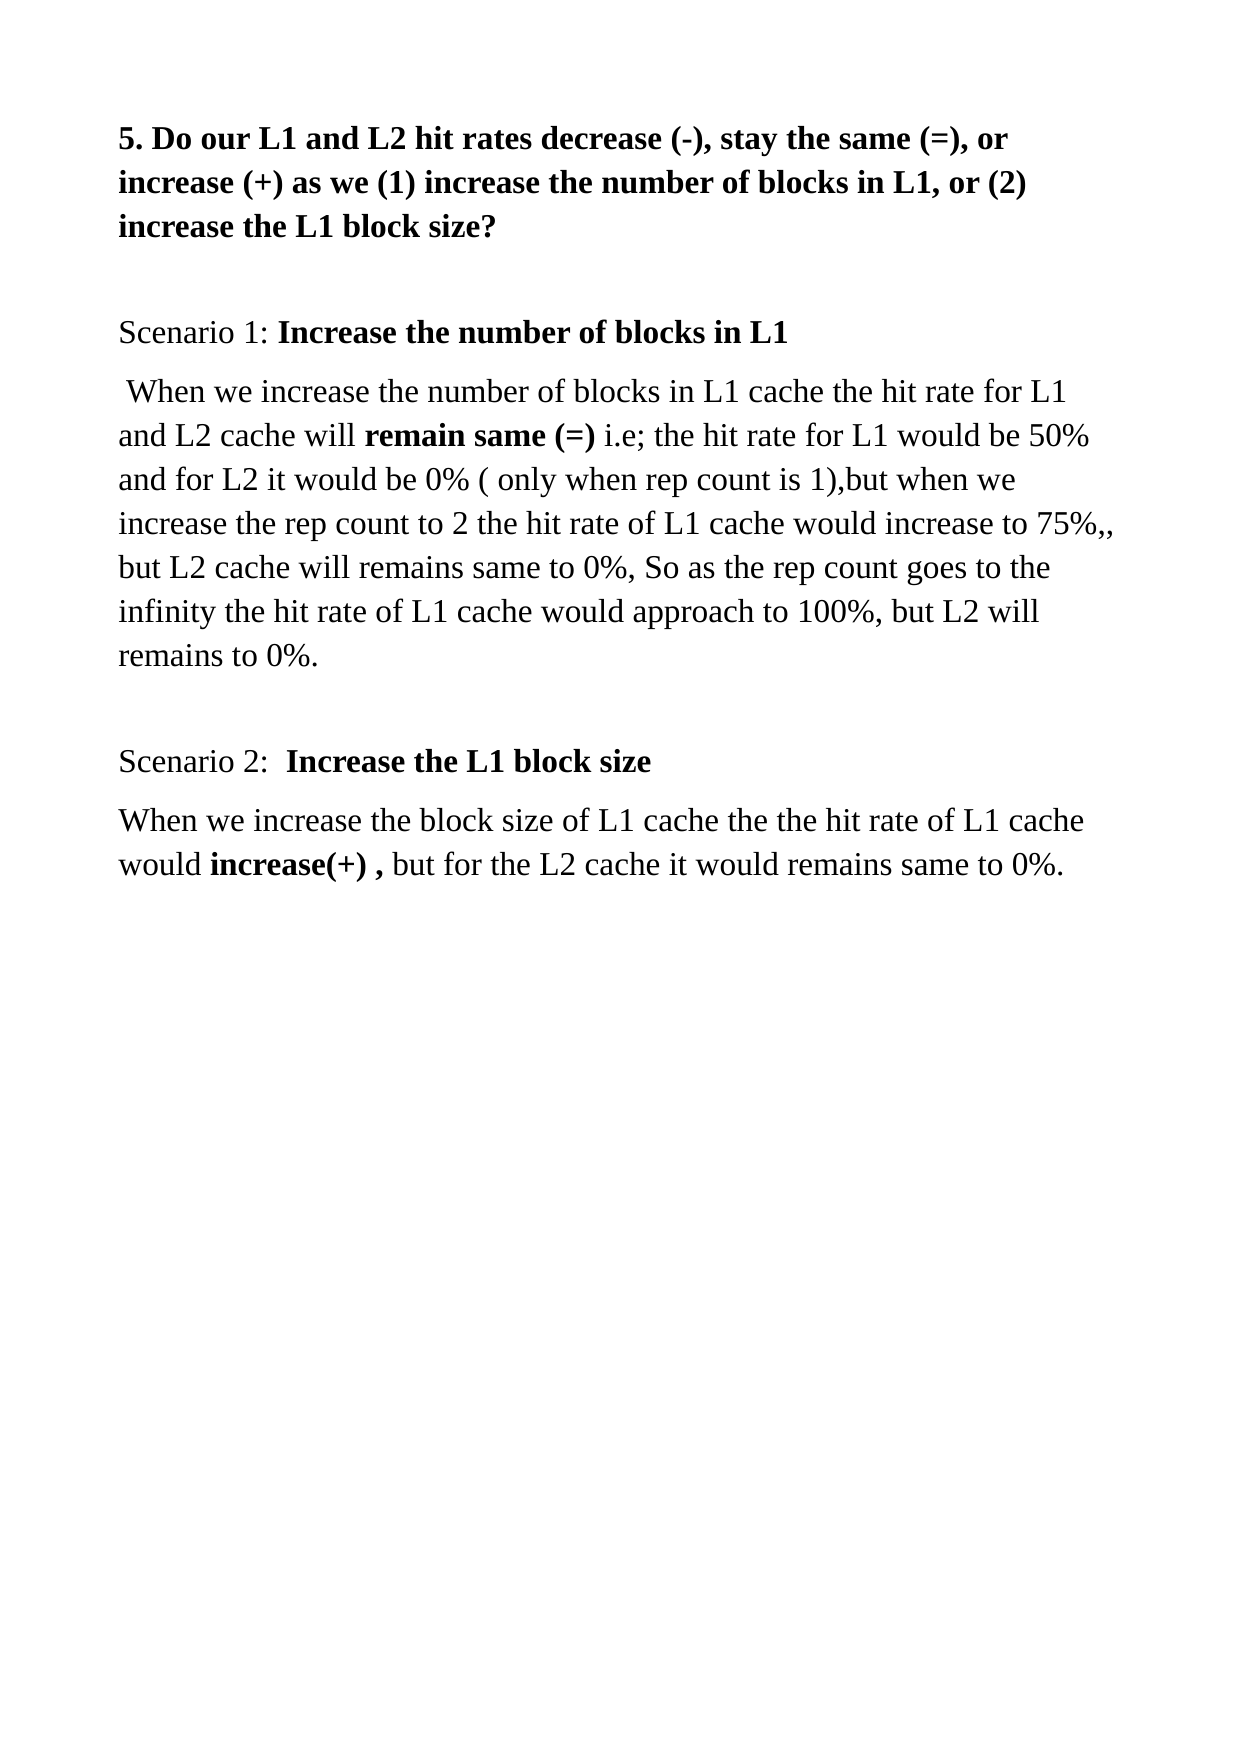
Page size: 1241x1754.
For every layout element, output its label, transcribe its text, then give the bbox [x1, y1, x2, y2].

text 5. Do our L1 and L2 hit rates decrease (-), stay the same (=), or increase (+) as we (1) increase the number of blocks in L1, or (2) increase the L1 block size? [118, 118, 1122, 244]
text When we increase the number of blocks in L1 cache the hit rate for L1 and L2 cache will remain same (=) i.e; the hit rate for L1 would be 50% and for L2 it would be 0% ( only when rep count is 1),but when we increase the rep count to 2 the hit rate of L1 cache would increase to 75%,, but L2 cache will remains same to 0%, So as the rep count goes to the infinity the hit rate of L1 cache would approach to 100%, but L2 will remains to 0%. [118, 371, 1122, 674]
text Scenario 2: Increase the L1 block size [118, 742, 1122, 780]
text Scenario 1: Increase the number of blocks in L1 [118, 312, 1122, 351]
text When we increase the block size of L1 cache the the hit rate of L1 cache would increase(+) , but for the L2 cache it would remains same to 0%. [118, 800, 1122, 883]
